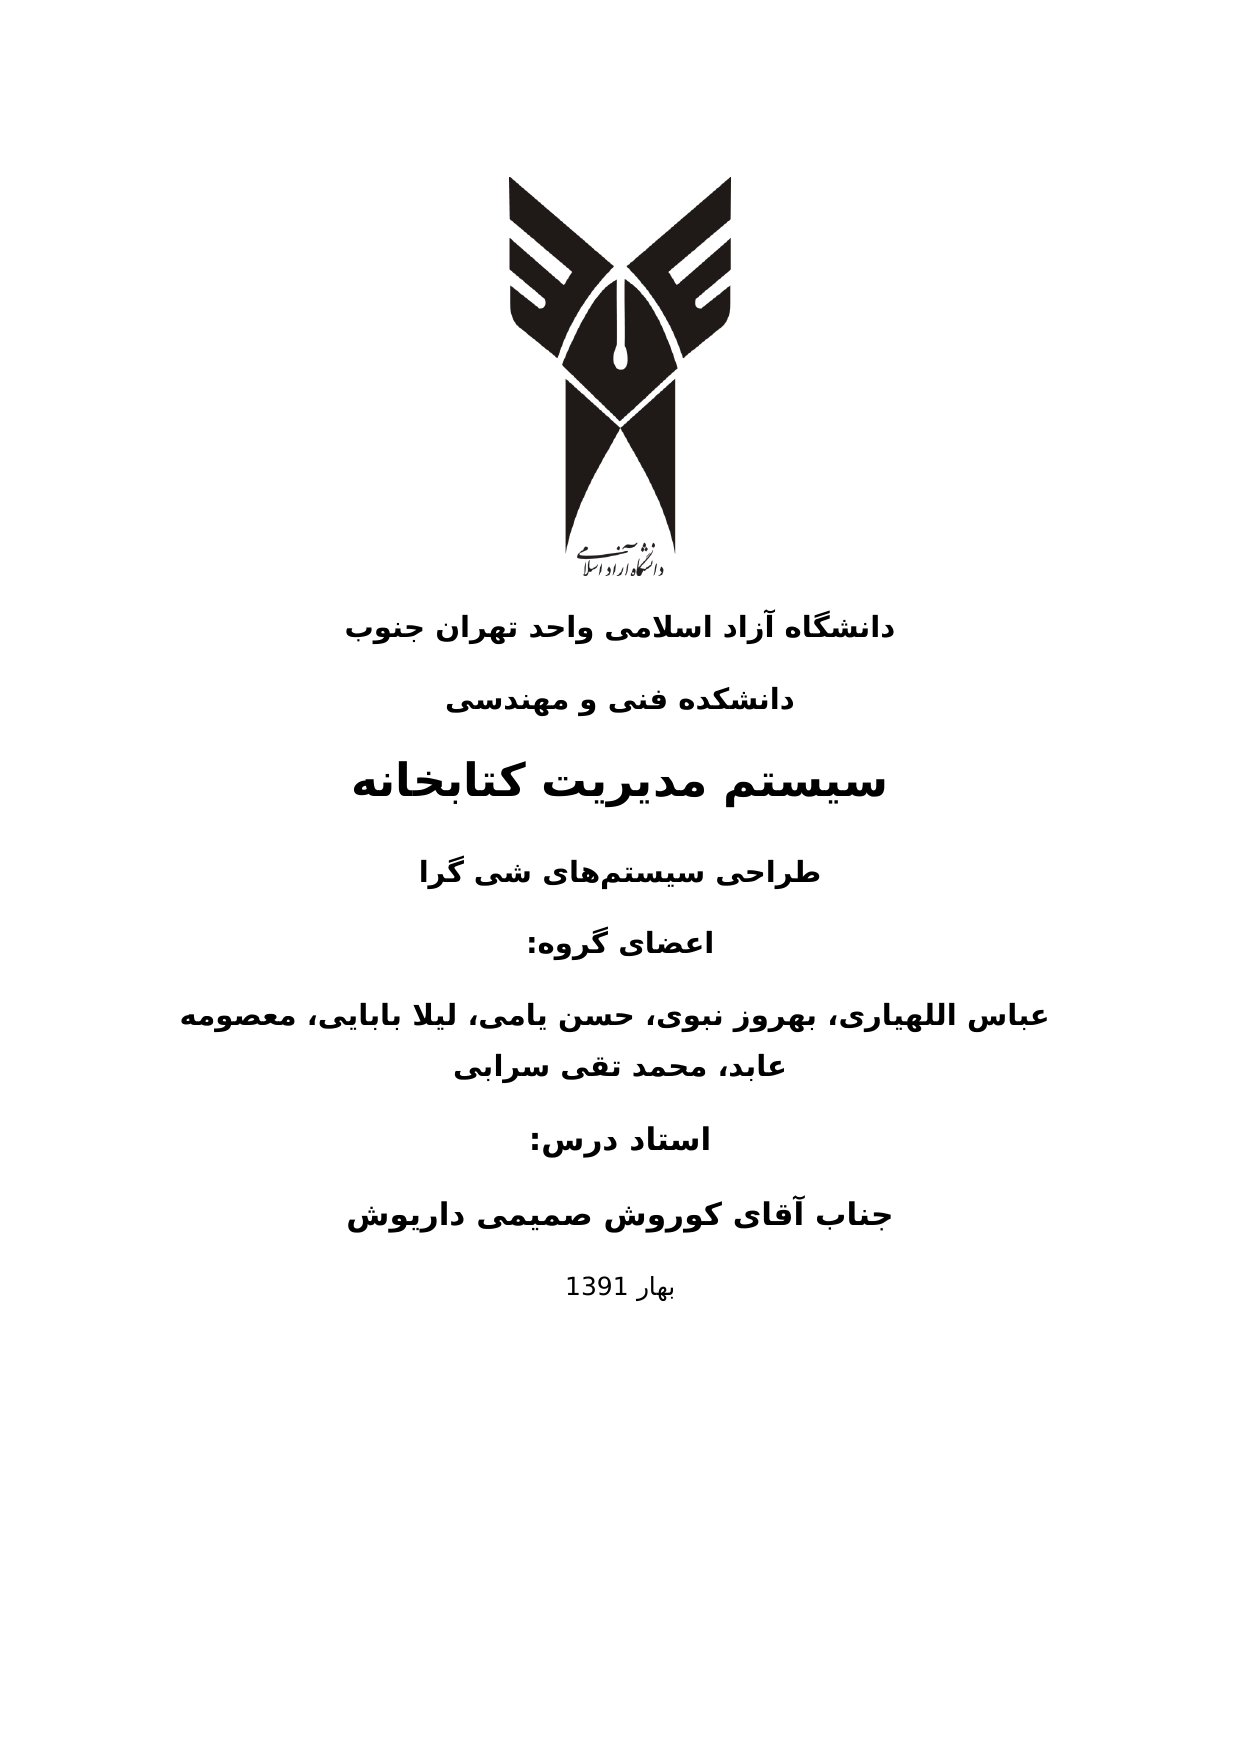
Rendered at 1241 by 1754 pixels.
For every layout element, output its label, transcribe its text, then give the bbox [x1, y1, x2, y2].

text طراحی سیستم‌های شی گرا [177, 855, 1063, 889]
text دانشکده فنی و مهندسی [177, 682, 1063, 716]
text دانشگاه آزاد اسلامی واحد تهران جنوب [177, 611, 1063, 644]
text سیستم مدیریت کتابخانه [177, 754, 1063, 807]
picture [509, 177, 731, 576]
text جناب آقای کوروش صمیمی داریوش [177, 1196, 1063, 1233]
text استاد درس: [177, 1121, 1063, 1157]
text عباس اللهیاری، بهروز نبوی، حسن یامی، لیلا بابایی، معصومه عابد، محمد تقی سرابی [177, 998, 1063, 1083]
text اعضای گروه: [177, 927, 1063, 961]
text بهار 1391 [177, 1272, 1063, 1301]
